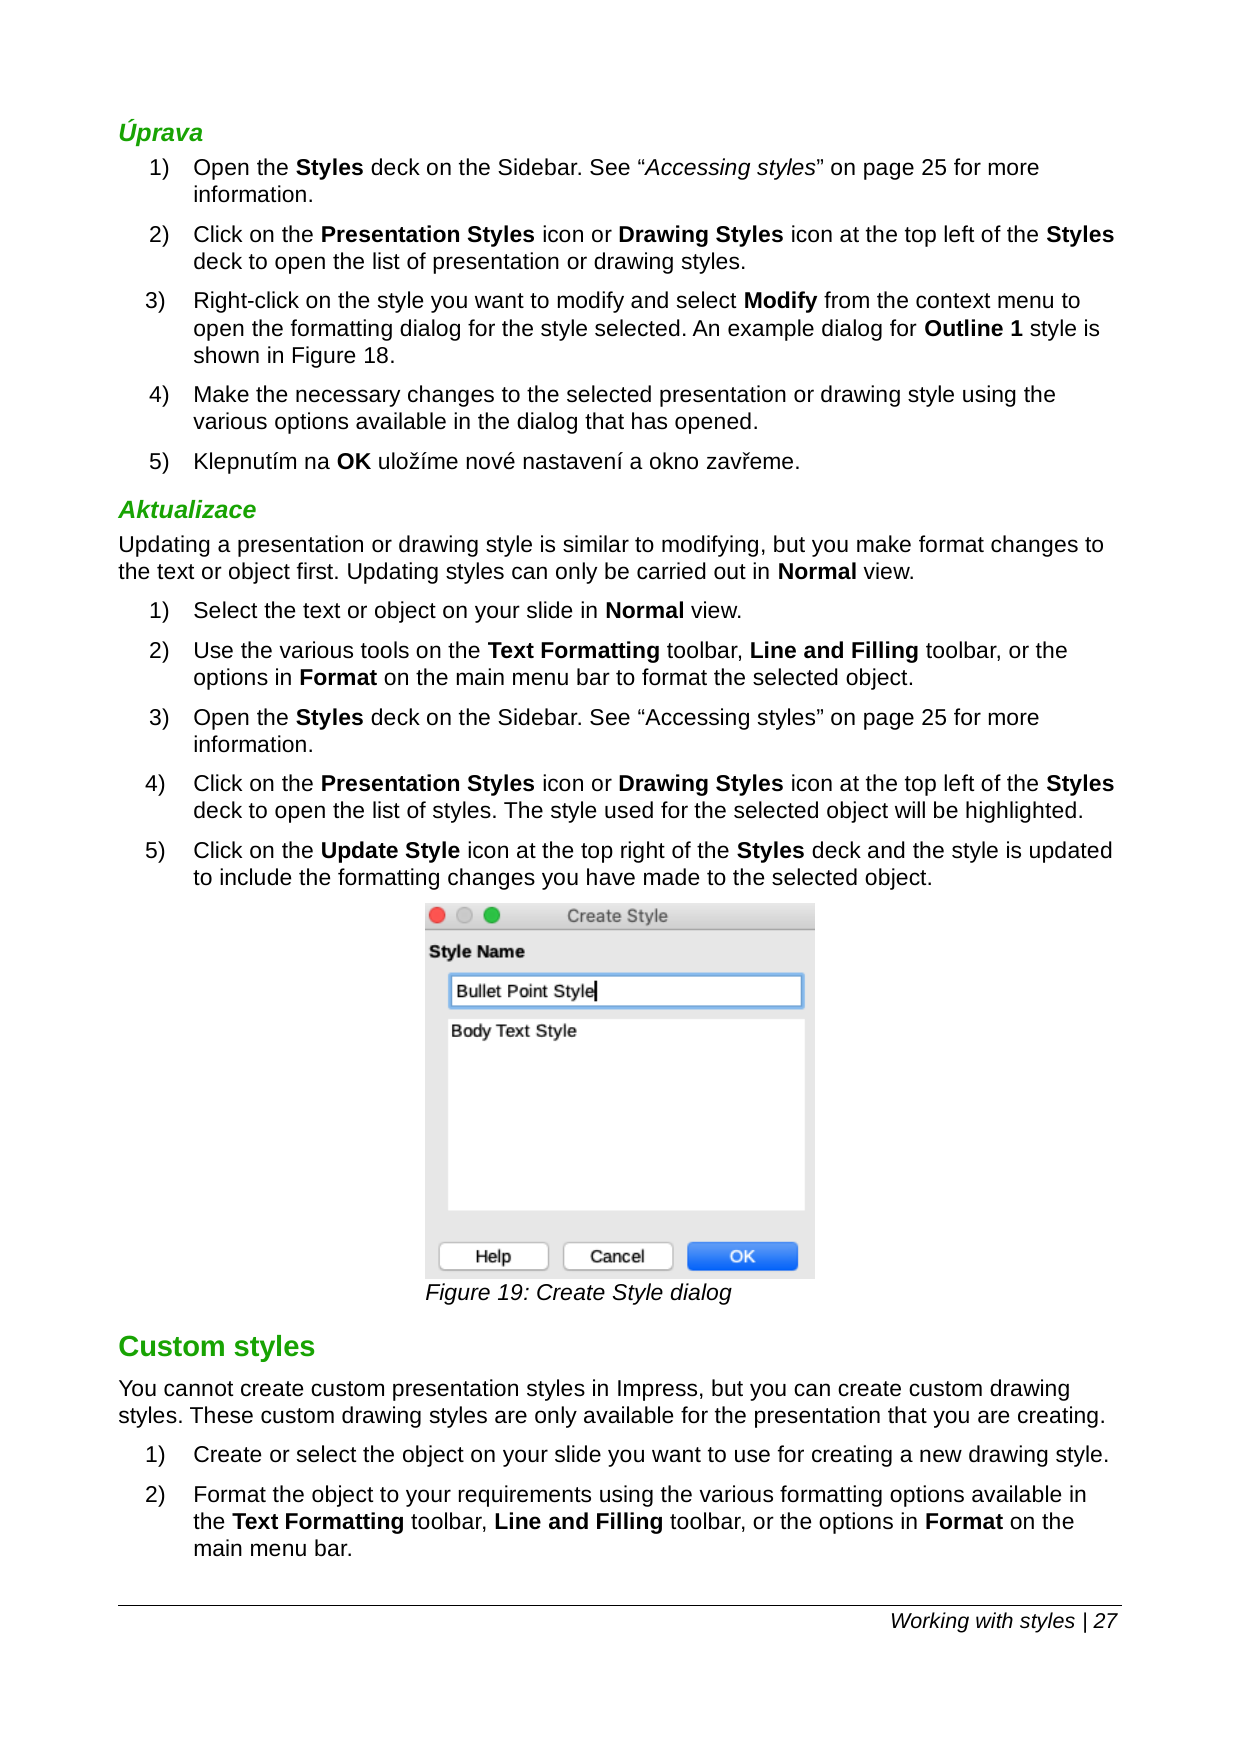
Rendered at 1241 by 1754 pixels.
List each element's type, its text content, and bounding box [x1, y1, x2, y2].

list Use the various tools on the Text Formatting toolbar, Line and Filling toolbar, or the options in Format on the main menu bar to format the selected object. [169, 636, 1122, 691]
subtitle Aktualizace [118, 495, 1122, 524]
list Klepnutím na OK uložíme nové nastavení a okno zavřeme. [169, 447, 1122, 474]
list Updating a presentation or drawing style is similar to modifying, but you make format changes to the text or object first. Updating styles can only be carried out in Normal view. [118, 530, 1122, 584]
list Open the Styles deck on the Sidebar. See “Accessing styles” on page 23 for more information. [169, 703, 1122, 757]
list Select the text or object on your slide in Normal view. [169, 597, 1122, 624]
list Click on the Update Style icon at the top right of the Styles deck and the style is updated to include the formatting changes you have made to the selected object. [165, 836, 1122, 891]
list Make the necessary changes to the selected presentation or drawing style using the various options available in the dialog that has opened. [169, 381, 1122, 435]
list Click on the Presentation Styles icon or Drawing Styles icon at the top left of the Styles deck to open the list of presentation or drawing styles. [169, 220, 1122, 274]
list Open the Styles deck on the Sidebar. See “Accessing styles” on page 23 for more information. [169, 153, 1122, 208]
text You cannot create custom presentation styles in Impress, but you can create custom drawing styles. These custom drawing styles are only available for the presentation that you are creating. [118, 1374, 1122, 1428]
picture [425, 903, 815, 1279]
text Figure 19: Create Style dialog [425, 1279, 815, 1305]
subtitle Custom styles [118, 1329, 1122, 1362]
list Create or select the object on your slide you want to use for creating a new drawing style. [165, 1441, 1122, 1468]
list Right-click on the style you want to modify and select Modify from the context menu to open the formatting dialog for the style selected. An example dialog for Outline 1 style is shown in Figure 18. [165, 287, 1122, 368]
list Format the object to your requirements using the various formatting options available in the Text Formatting toolbar, Line and Filling toolbar, or the options in Format on the main menu bar. [165, 1480, 1122, 1562]
list Click on the Presentation Styles icon or Drawing Styles icon at the top left of the Styles deck to open the list of styles. The style used for the selected object will be highlighted. [165, 770, 1122, 824]
subtitle Úprava [118, 118, 1122, 147]
